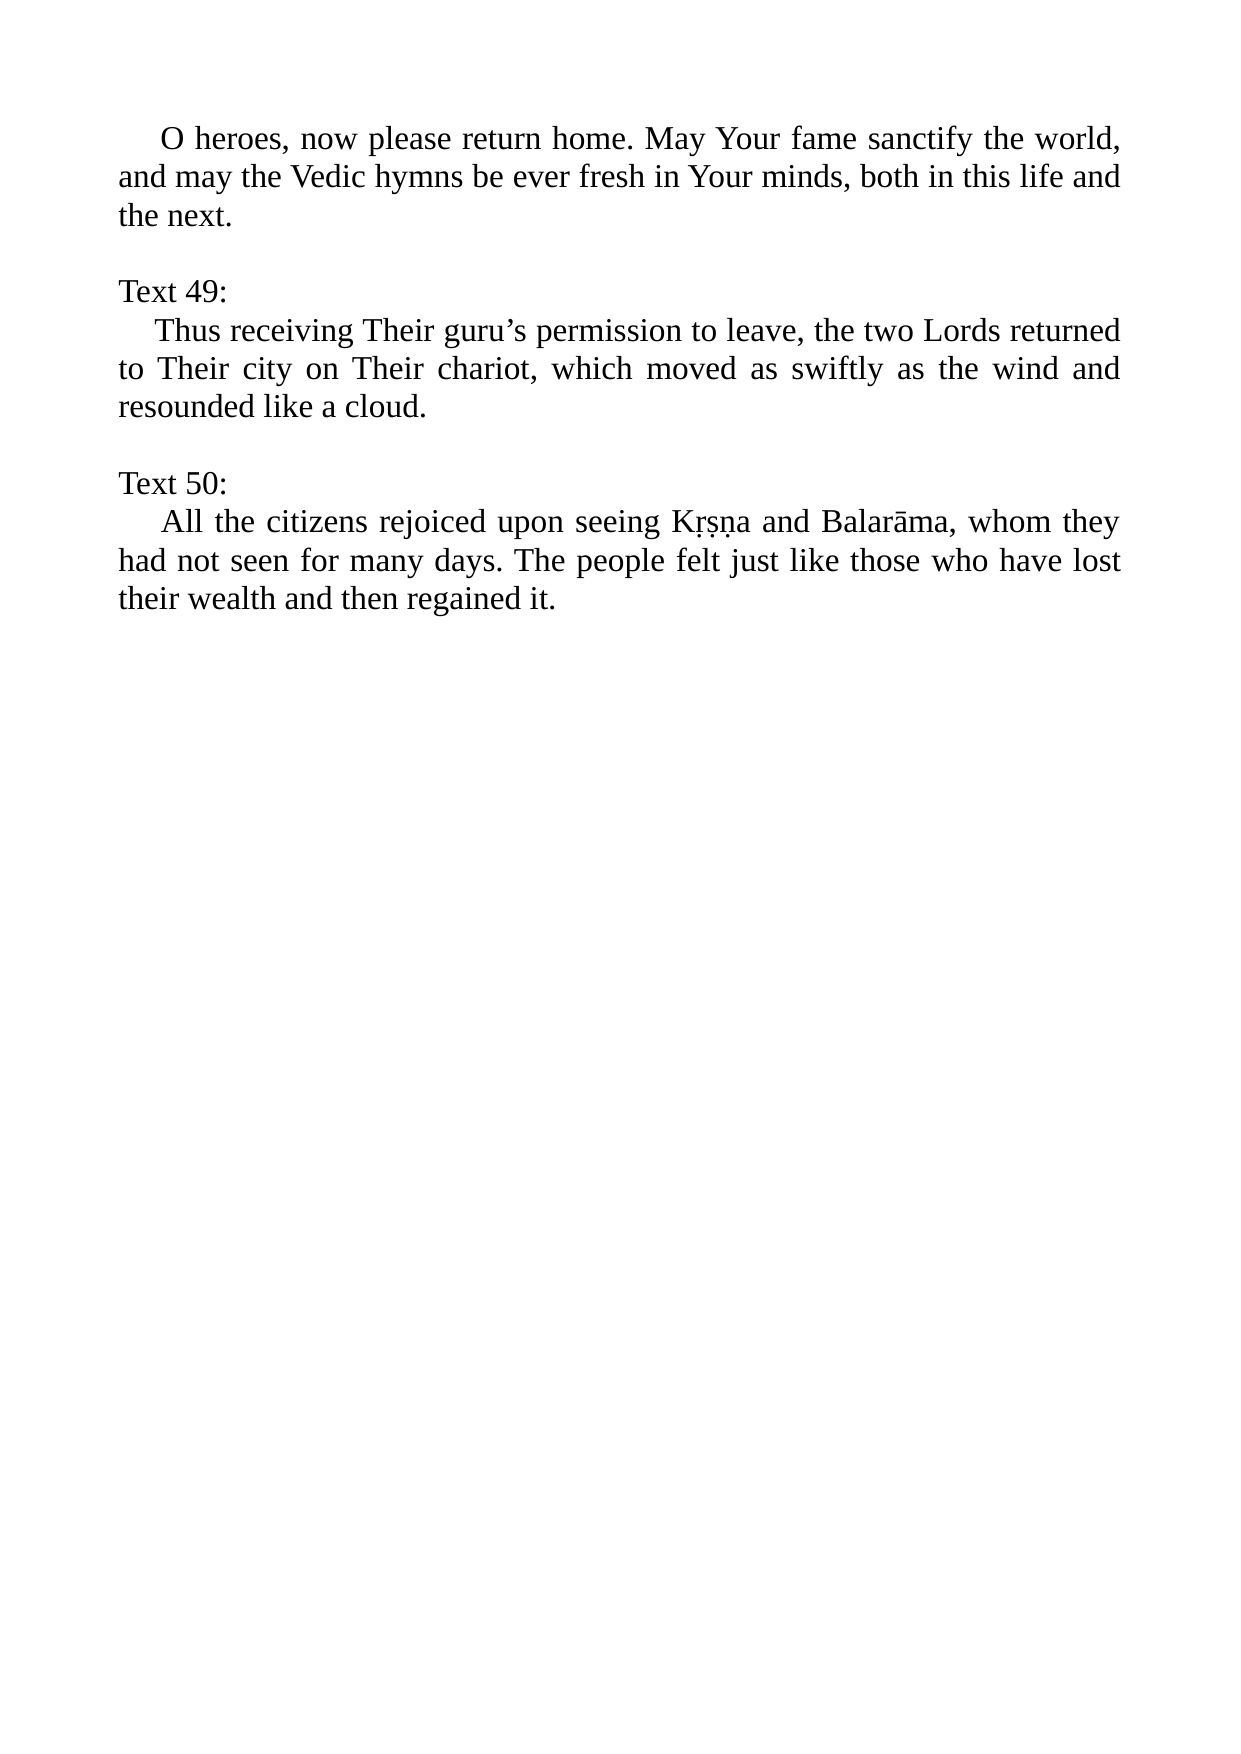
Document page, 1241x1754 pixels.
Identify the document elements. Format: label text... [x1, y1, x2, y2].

text All the citizens rejoiced upon seeing Kṛṣṇa and Balarāma, whom they had not seen for many days. The people felt just like those who have lost their wealth and then regained it. [118, 501, 1122, 616]
text Text 49: [118, 271, 1122, 310]
text Thus receiving Their guru’s permission to leave, the two Lords returned to Their city on Their chariot, which moved as swiftly as the wind and resounded like a cloud. [118, 310, 1122, 425]
text O heroes, now please return home. May Your fame sanctify the world, and may the Vedic hymns be ever fresh in Your minds, both in this life and the next. [118, 118, 1122, 233]
text Text 50: [118, 463, 1122, 501]
